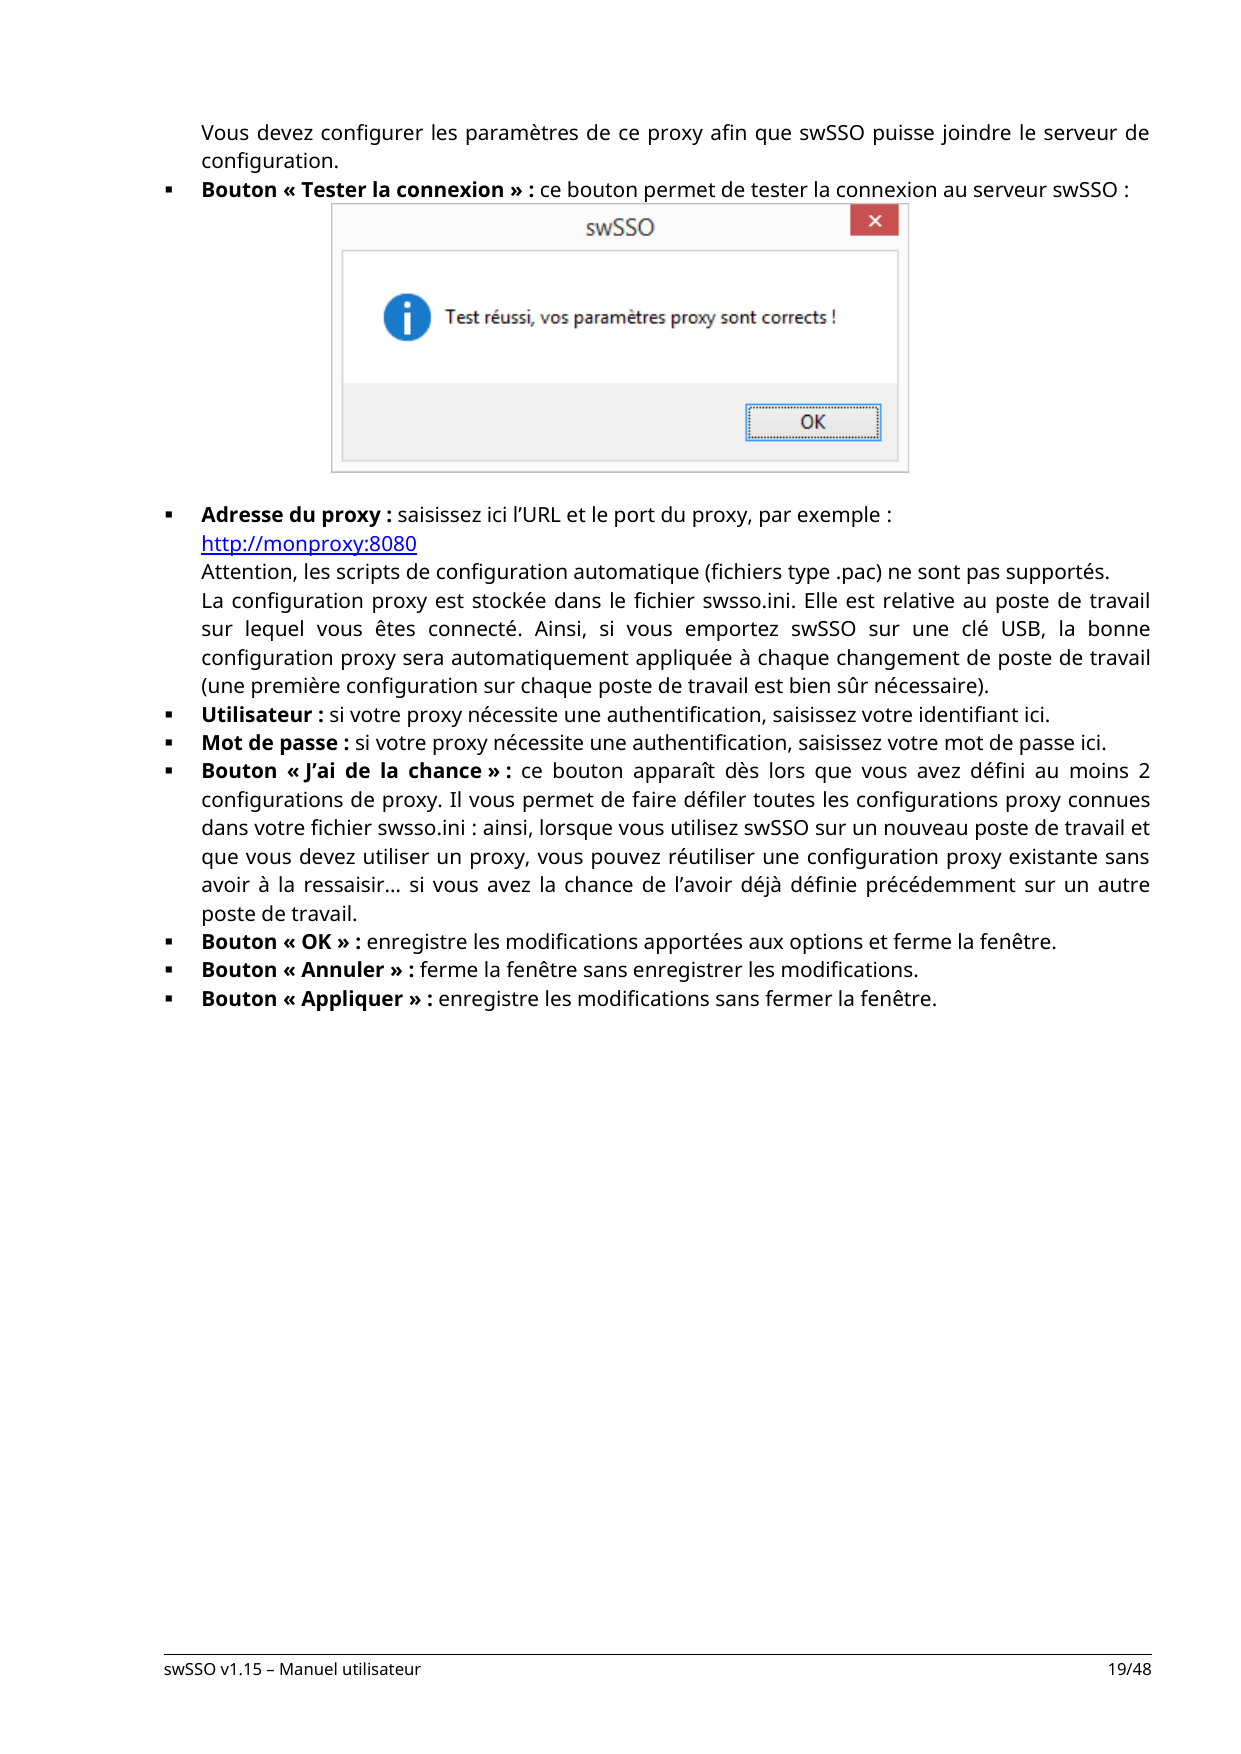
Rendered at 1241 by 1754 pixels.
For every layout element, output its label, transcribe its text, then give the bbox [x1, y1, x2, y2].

list Utilisateur : si votre proxy nécessite une authentification, saisissez votre identifiant ici. [164, 700, 1152, 728]
list Bouton « J’ai de la chance » : ce bouton apparaît dès lors que vous avez défini au moins 2 configurations de proxy. Il vous permet de faire défiler toutes les configurations proxy connues dans votre fichier swsso.ini : ainsi, lorsque vous utilisez swSSO sur un nouveau poste de travail et que vous devez utiliser un proxy, vous pouvez réutiliser une configuration proxy existante sans avoir à la ressaisir… si vous avez la chance de l’avoir déjà définie précédemment sur un autre poste de travail. [164, 757, 1152, 927]
list Bouton « OK » : enregistre les modifications apportées aux options et ferme la fenêtre. [164, 927, 1152, 956]
text La configuration proxy est stockée dans le fichier swsso.ini. Elle est relative au poste de travail sur lequel vous êtes connecté. Ainsi, si vous emportez swSSO sur une clé USB, la bonne configuration proxy sera automatiquement appliquée à chaque changement de poste de travail (une première configuration sur chaque poste de travail est bien sûr nécessaire). [201, 586, 1152, 700]
list Mot de passe : si votre proxy nécessite une authentification, saisissez votre mot de passe ici. [164, 728, 1152, 757]
list Bouton « Annuler » : ferme la fenêtre sans enregistrer les modifications. [164, 956, 1152, 984]
list Vous devez configurer les paramètres de ce proxy afin que swSSO puisse joindre le serveur de configuration. [164, 118, 1152, 175]
text http://monproxy:8080 [201, 529, 1152, 557]
list Bouton « Tester la connexion » : ce bouton permet de tester la connexion au serveur swSSO : [164, 175, 1152, 203]
picture [331, 203, 910, 473]
list Adresse du proxy : saisissez ici l’URL et le port du proxy, par exemple : [164, 501, 1152, 529]
text Attention, les scripts de configuration automatique (fichiers type .pac) ne sont pas supportés. [201, 557, 1152, 586]
list Bouton « Appliquer » : enregistre les modifications sans fermer la fenêtre. [164, 984, 1152, 1012]
